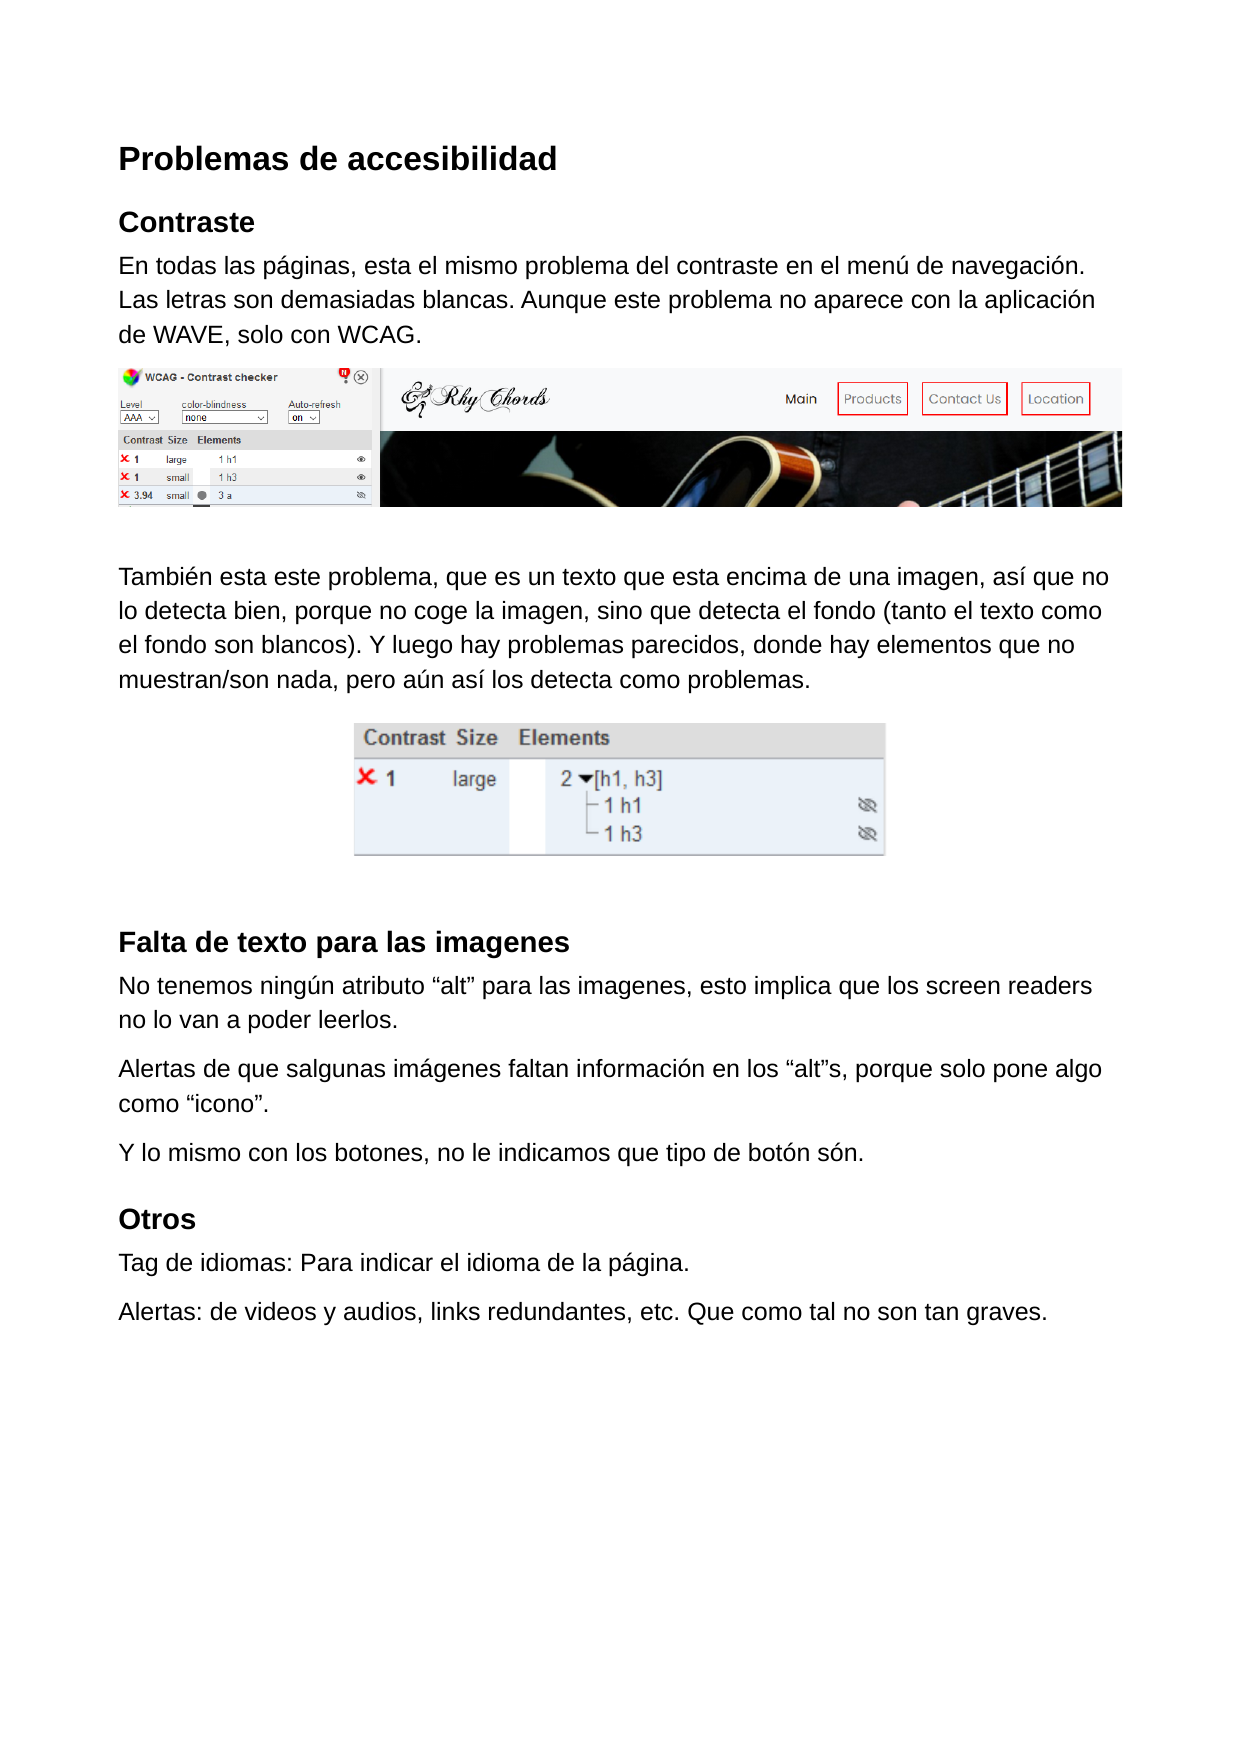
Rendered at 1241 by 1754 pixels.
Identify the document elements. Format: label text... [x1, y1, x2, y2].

text Alertas de que salgunas imágenes faltan información en los “alt”s, porque solo pone algo como “icono”. [118, 1054, 1122, 1118]
subtitle Falta de texto para las imagenes [118, 924, 1122, 958]
text Tag de idiomas: Para indicar el idioma de la página. [118, 1248, 1122, 1277]
text No tenemos ningún atributo “alt” para las imagenes, esto implica que los screen readers no lo van a poder leerlos. [118, 971, 1122, 1034]
subtitle Otros [118, 1202, 1122, 1235]
subtitle Contraste [118, 205, 1122, 238]
picture [353, 723, 887, 856]
text Alertas: de videos y audios, links redundantes, etc. Que como tal no son tan graves. [118, 1297, 1122, 1326]
text También esta este problema, que es un texto que esta encima de una imagen, así que no lo detecta bien, porque no coge la imagen, sino que detecta el fondo (tanto el texto como el fondo son blancos). Y luego hay problemas parecidos, donde hay elementos que no muestran/son nada, pero aún así los detecta como problemas. [118, 561, 1122, 694]
text Y lo mismo con los botones, no le indicamos que tipo de botón són. [118, 1138, 1122, 1167]
subtitle Problemas de accesibilidad [118, 139, 1122, 178]
text En todas las páginas, esta el mismo problema del contraste en el menú de navegación. Las letras son demasiadas blancas. Aunque este problema no aparece con la aplicación de WAVE, solo con WCAG. [118, 251, 1122, 349]
picture [118, 368, 1123, 507]
